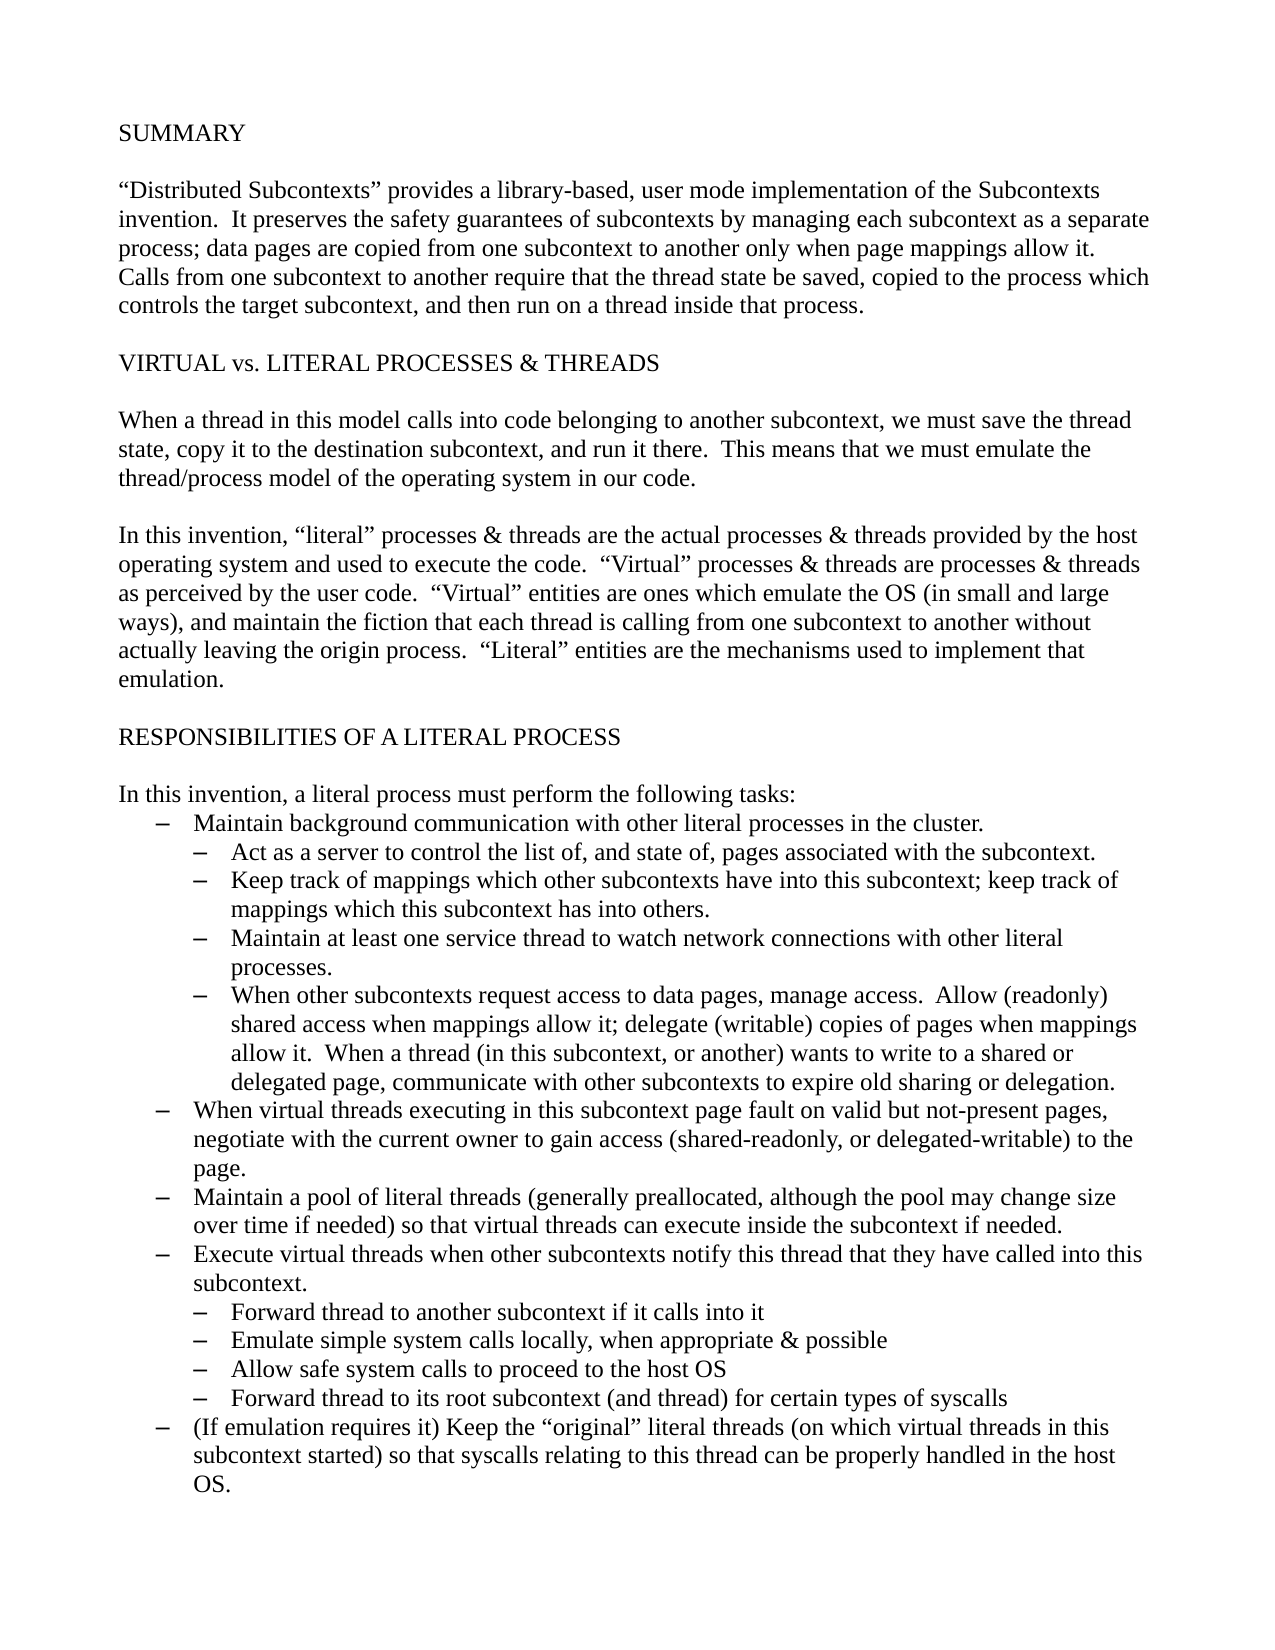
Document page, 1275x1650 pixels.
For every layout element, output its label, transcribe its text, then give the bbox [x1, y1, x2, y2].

list Maintain at least one service thread to watch network connections with other literal processes. [193, 923, 1157, 981]
list Act as a server to control the list of, and state of, pages associated with the subcontext. [193, 837, 1157, 866]
list Maintain a pool of literal threads (generally preallocated, although the pool may change size over time if needed) so that virtual threads can execute inside the subcontext if needed. [156, 1182, 1157, 1239]
list Execute virtual threads when other subcontexts notify this thread that they have called into this subcontext. [156, 1239, 1157, 1297]
list When virtual threads executing in this subcontext page fault on valid but not-present pages, negotiate with the current owner to gain access (shared-readonly, or delegated-writable) to the page. [156, 1096, 1157, 1182]
text In this invention, a literal process must perform the following tasks: [118, 779, 1157, 808]
list Allow safe system calls to proceed to the host OS [193, 1354, 1157, 1383]
list Forward thread to another subcontext if it calls into it [193, 1297, 1157, 1326]
list Forward thread to its root subcontext (and thread) for certain types of syscalls [193, 1383, 1157, 1412]
list Emulate simple system calls locally, when appropriate & possible [193, 1326, 1157, 1354]
text “Distributed Subcontexts” provides a library-based, user mode implementation of the Subcontexts invention. It preserves the safety guarantees of subcontexts by managing each subcontext as a separate process; data pages are copied from one subcontext to another only when page mappings allow it. Calls from one subcontext to another require that the thread state be saved, copied to the process which controls the target subcontext, and then run on a thread inside that process. [118, 176, 1157, 319]
list Keep track of mappings which other subcontexts have into this subcontext; keep track of mappings which this subcontext has into others. [193, 866, 1157, 923]
list When other subcontexts request access to data pages, manage access. Allow (readonly) shared access when mappings allow it; delegate (writable) copies of pages when mappings allow it. When a thread (in this subcontext, or another) wants to write to a shared or delegated page, communicate with other subcontexts to expire old sharing or delegation. [193, 981, 1157, 1096]
text In this invention, “literal” processes & threads are the actual processes & threads provided by the host operating system and used to execute the code. “Virtual” processes & threads are processes & threads as perceived by the user code. “Virtual” entities are ones which emulate the OS (in small and large ways), and maintain the fiction that each thread is calling from one subcontext to another without actually leaving the origin process. “Literal” entities are the mechanisms used to implement that emulation. [118, 521, 1157, 693]
text RESPONSIBILITIES OF A LITERAL PROCESS [118, 722, 1157, 751]
list Maintain background communication with other literal processes in the cluster. [156, 808, 1157, 837]
list (If emulation requires it) Keep the “original” literal threads (on which virtual threads in this subcontext started) so that syscalls relating to this thread can be properly handled in the host OS. [156, 1412, 1157, 1498]
text When a thread in this model calls into code belonging to another subcontext, we must save the thread state, copy it to the destination subcontext, and run it there. This means that we must emulate the thread/process model of the operating system in our code. [118, 406, 1157, 492]
text SUMMARY [118, 118, 1157, 147]
text VIRTUAL vs. LITERAL PROCESSES & THREADS [118, 348, 1157, 377]
